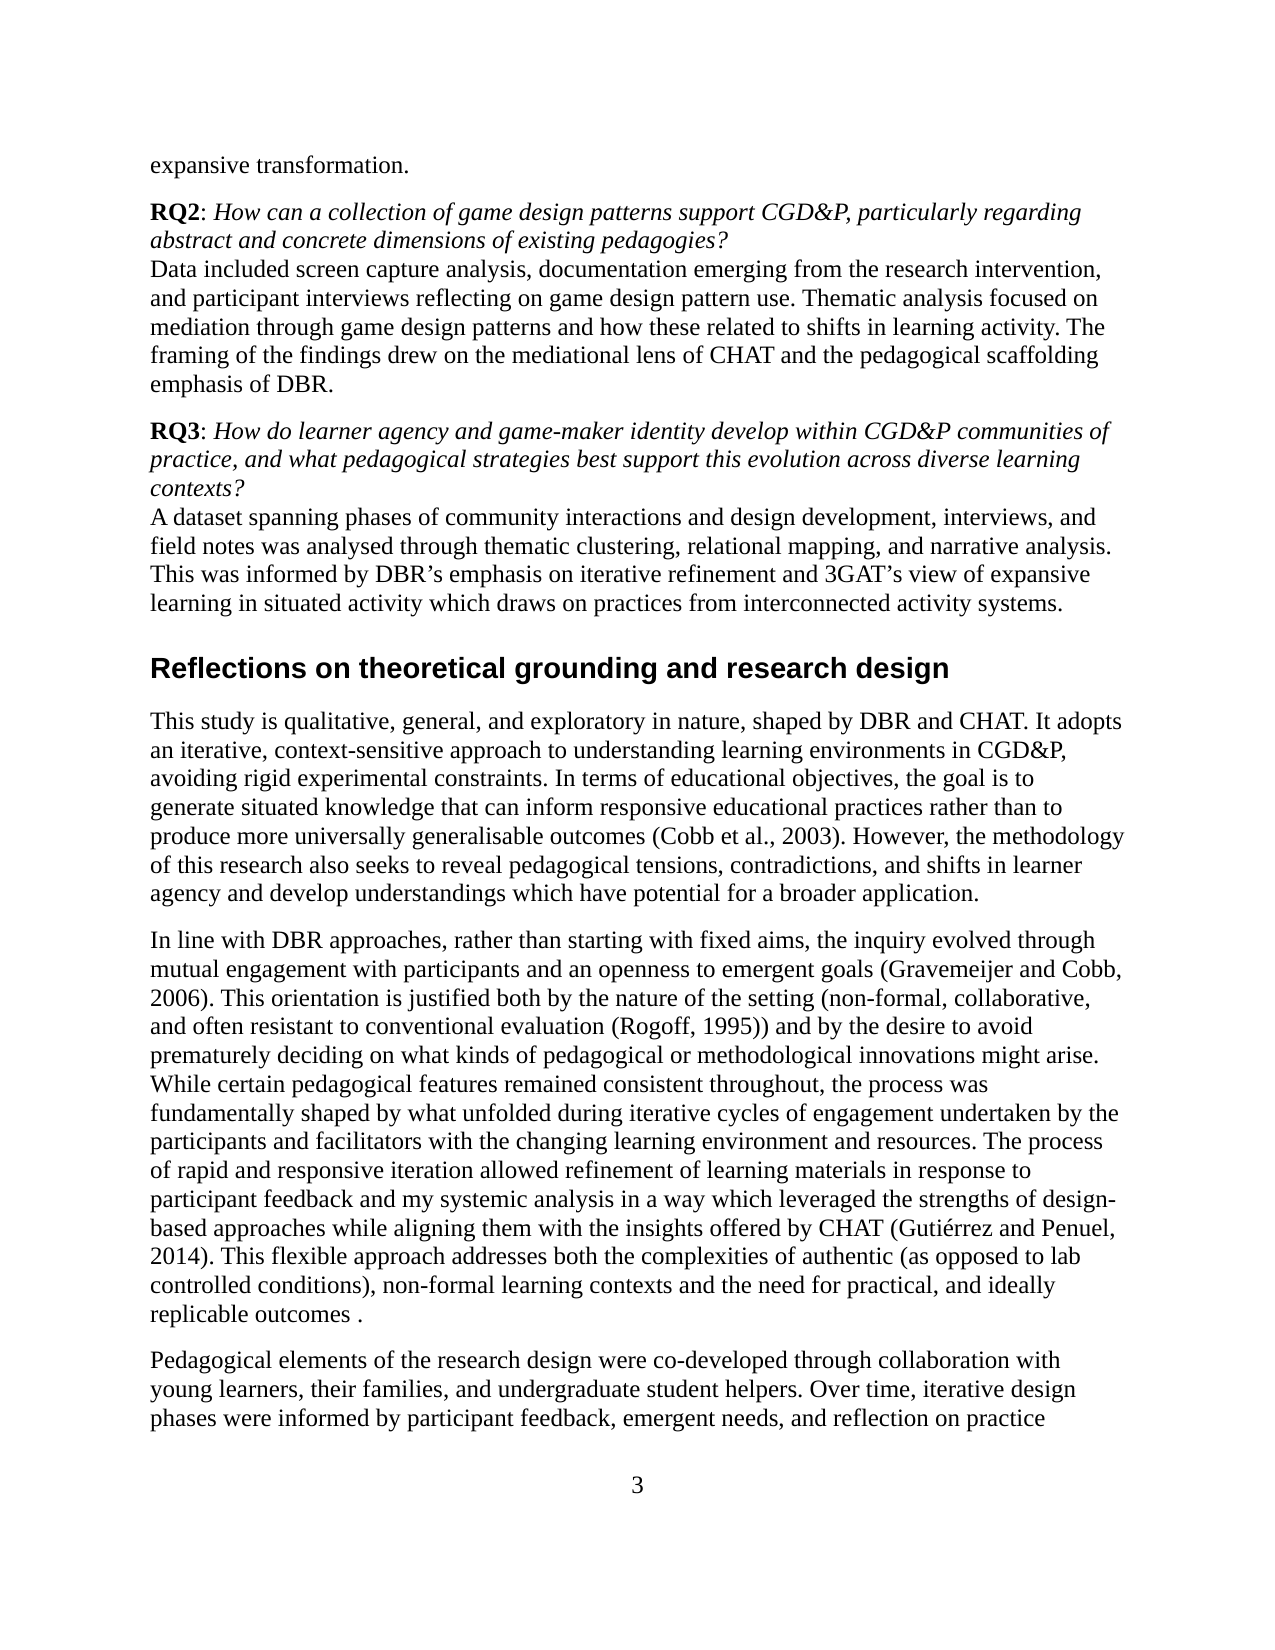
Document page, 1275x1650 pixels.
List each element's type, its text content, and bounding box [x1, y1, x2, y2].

subtitle Reflections on theoretical grounding and research design [150, 651, 1125, 684]
text RQ2: How can a collection of game design patterns support CGD&P, particularly regarding abstract and concrete dimensions of existing pedagogies? Data included screen capture analysis, documentation emerging from the research intervention, and participant interviews reflecting on game design pattern use. Thematic analysis focused on mediation through game design patterns and how these related to shifts in learning activity. The framing of the findings drew on the mediational lens of CHAT and the pedagogical scaffolding emphasis of DBR. [150, 197, 1125, 398]
text Pedagogical elements of the research design were co-developed through collaboration with young learners, their families, and undergraduate student helpers. Over time, iterative design phases were informed by participant feedback, emergent needs, and reflection on practice [150, 1346, 1125, 1432]
text This study is qualitative, general, and exploratory in nature, shaped by DBR and CHAT. It adopts an iterative, context-sensitive approach to understanding learning environments in CGD&P, avoiding rigid experimental constraints. In terms of educational objectives, the goal is to generate situated knowledge that can inform responsive educational practices rather than to produce more universally generalisable outcomes (Cobb et al., 2003). However, the methodology of this research also seeks to reveal pedagogical tensions, contradictions, and shifts in learner agency and develop understandings which have potential for a broader application. [150, 706, 1125, 907]
text RQ3: How do learner agency and game-maker identity develop within CGD&P communities of practice, and what pedagogical strategies best support this evolution across diverse learning contexts? A dataset spanning phases of community interactions and design development, interviews, and field notes was analysed through thematic clustering, relational mapping, and narrative analysis. This was informed by DBR’s emphasis on iterative refinement and 3GAT’s view of expansive learning in situated activity which draws on practices from interconnected activity systems. [150, 416, 1125, 617]
text expansive transformation. [150, 150, 1125, 179]
text In line with DBR approaches, rather than starting with fixed aims, the inquiry evolved through mutual engagement with participants and an openness to emergent goals (Gravemeijer and Cobb, 2006). This orientation is justified both by the nature of the setting (non-formal, collaborative, and often resistant to conventional evaluation (Rogoff, 1995)) and by the desire to avoid prematurely deciding on what kinds of pedagogical or methodological innovations might arise. While certain pedagogical features remained consistent throughout, the process was fundamentally shaped by what unfolded during iterative cycles of engagement undertaken by the participants and facilitators with the changing learning environment and resources. The process of rapid and responsive iteration allowed refinement of learning materials in response to participant feedback and my systemic analysis in a way which leveraged the strengths of design-based approaches while aligning them with the insights offered by CHAT (Gutiérrez and Penuel, 2014). This flexible approach addresses both the complexities of authentic (as opposed to lab controlled conditions), non-formal learning contexts and the need for practical, and ideally replicable outcomes . [150, 925, 1125, 1328]
